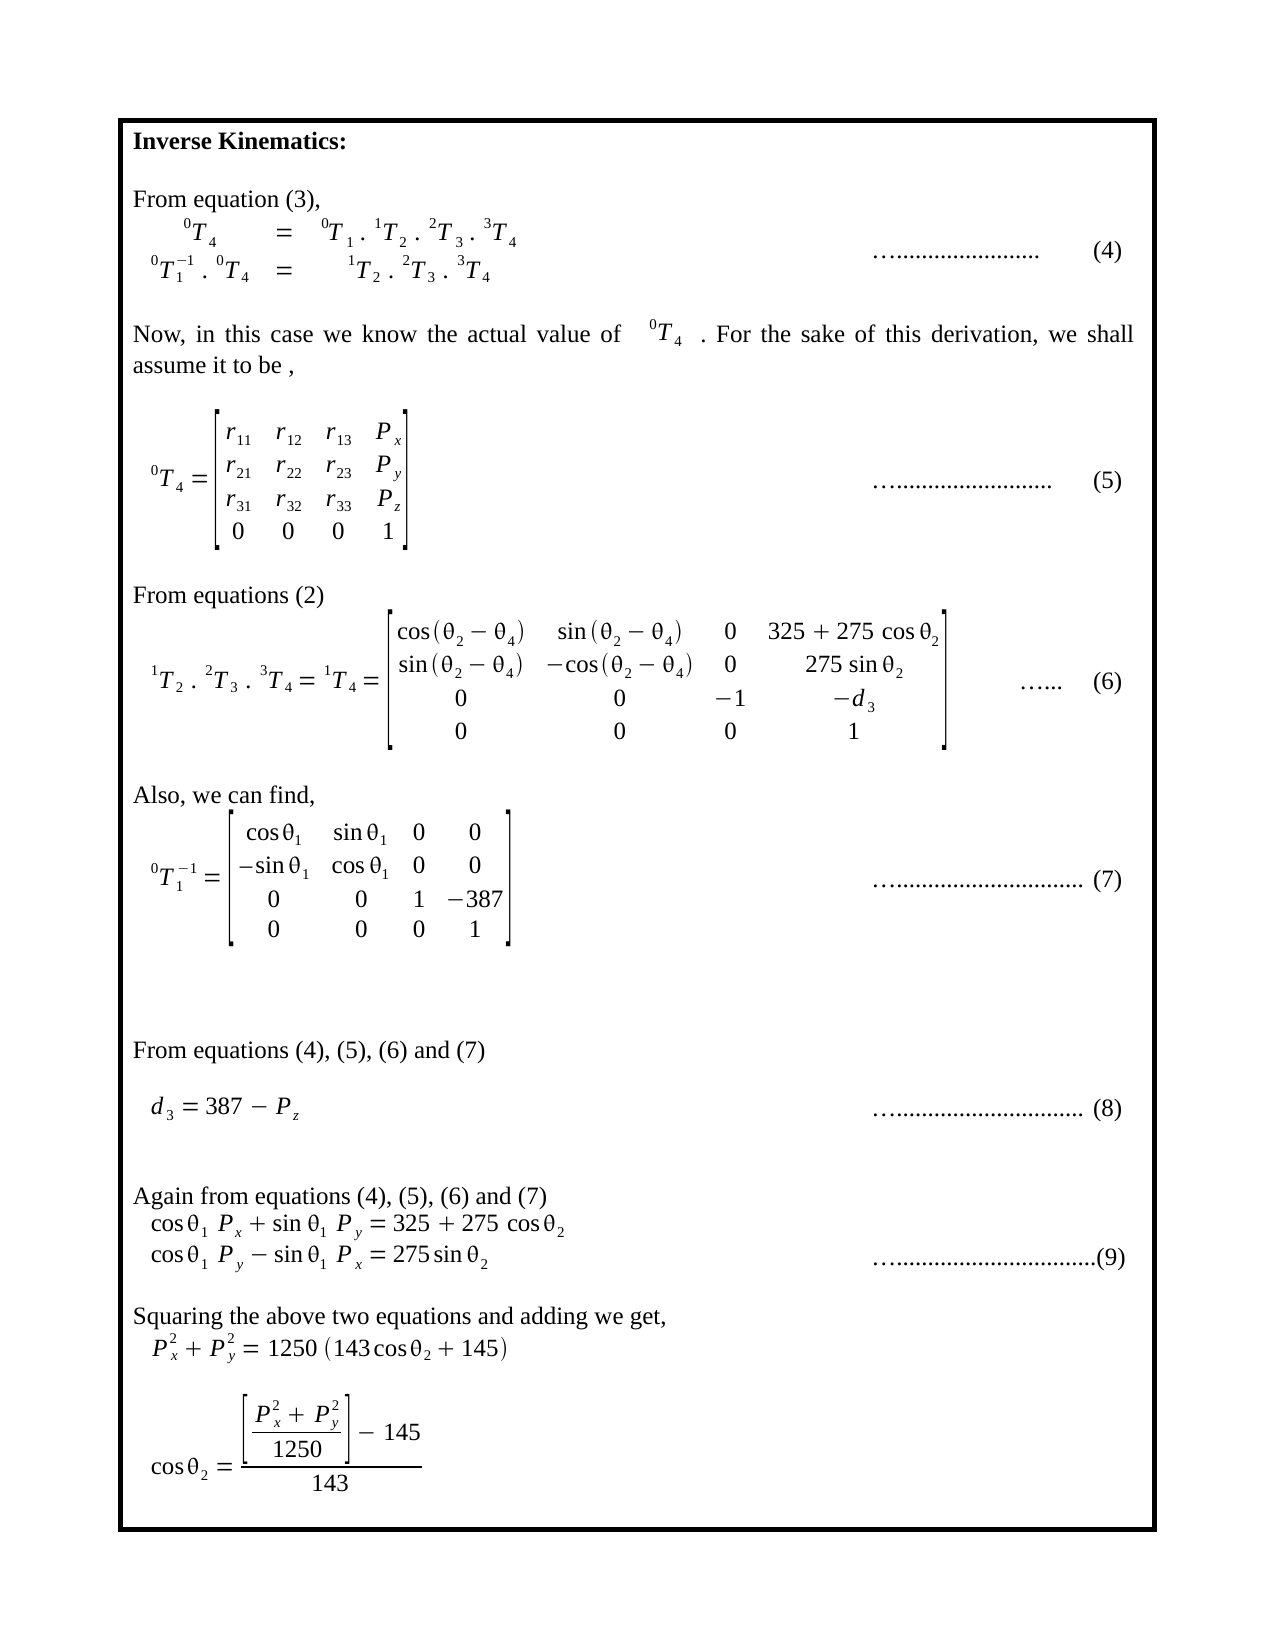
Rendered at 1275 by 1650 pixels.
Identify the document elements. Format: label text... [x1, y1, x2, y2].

text From equation (3), [133, 184, 1134, 213]
text …................................(9) [133, 1241, 1134, 1272]
text From equations (4), (5), (6) and (7) [133, 1035, 1134, 1063]
text …....................... (4) [133, 213, 1134, 287]
text …... (6) [133, 609, 1134, 752]
text ….............................. (8) [133, 1092, 1134, 1123]
text From equations (2) [133, 580, 1134, 609]
text Again from equations (4), (5), (6) and (7) [133, 1181, 1134, 1210]
text …......................... (5) [133, 408, 1134, 551]
text Squaring the above two equations and adding we get, [133, 1301, 1134, 1330]
text Also, we can find, [133, 781, 1134, 809]
text ….............................. (7) [133, 809, 1134, 948]
text Inverse Kinematics: [133, 126, 1134, 155]
text Now, in this case we know the actual value of . For the sake of this derivation, we shall assume it to be , [133, 316, 1134, 379]
